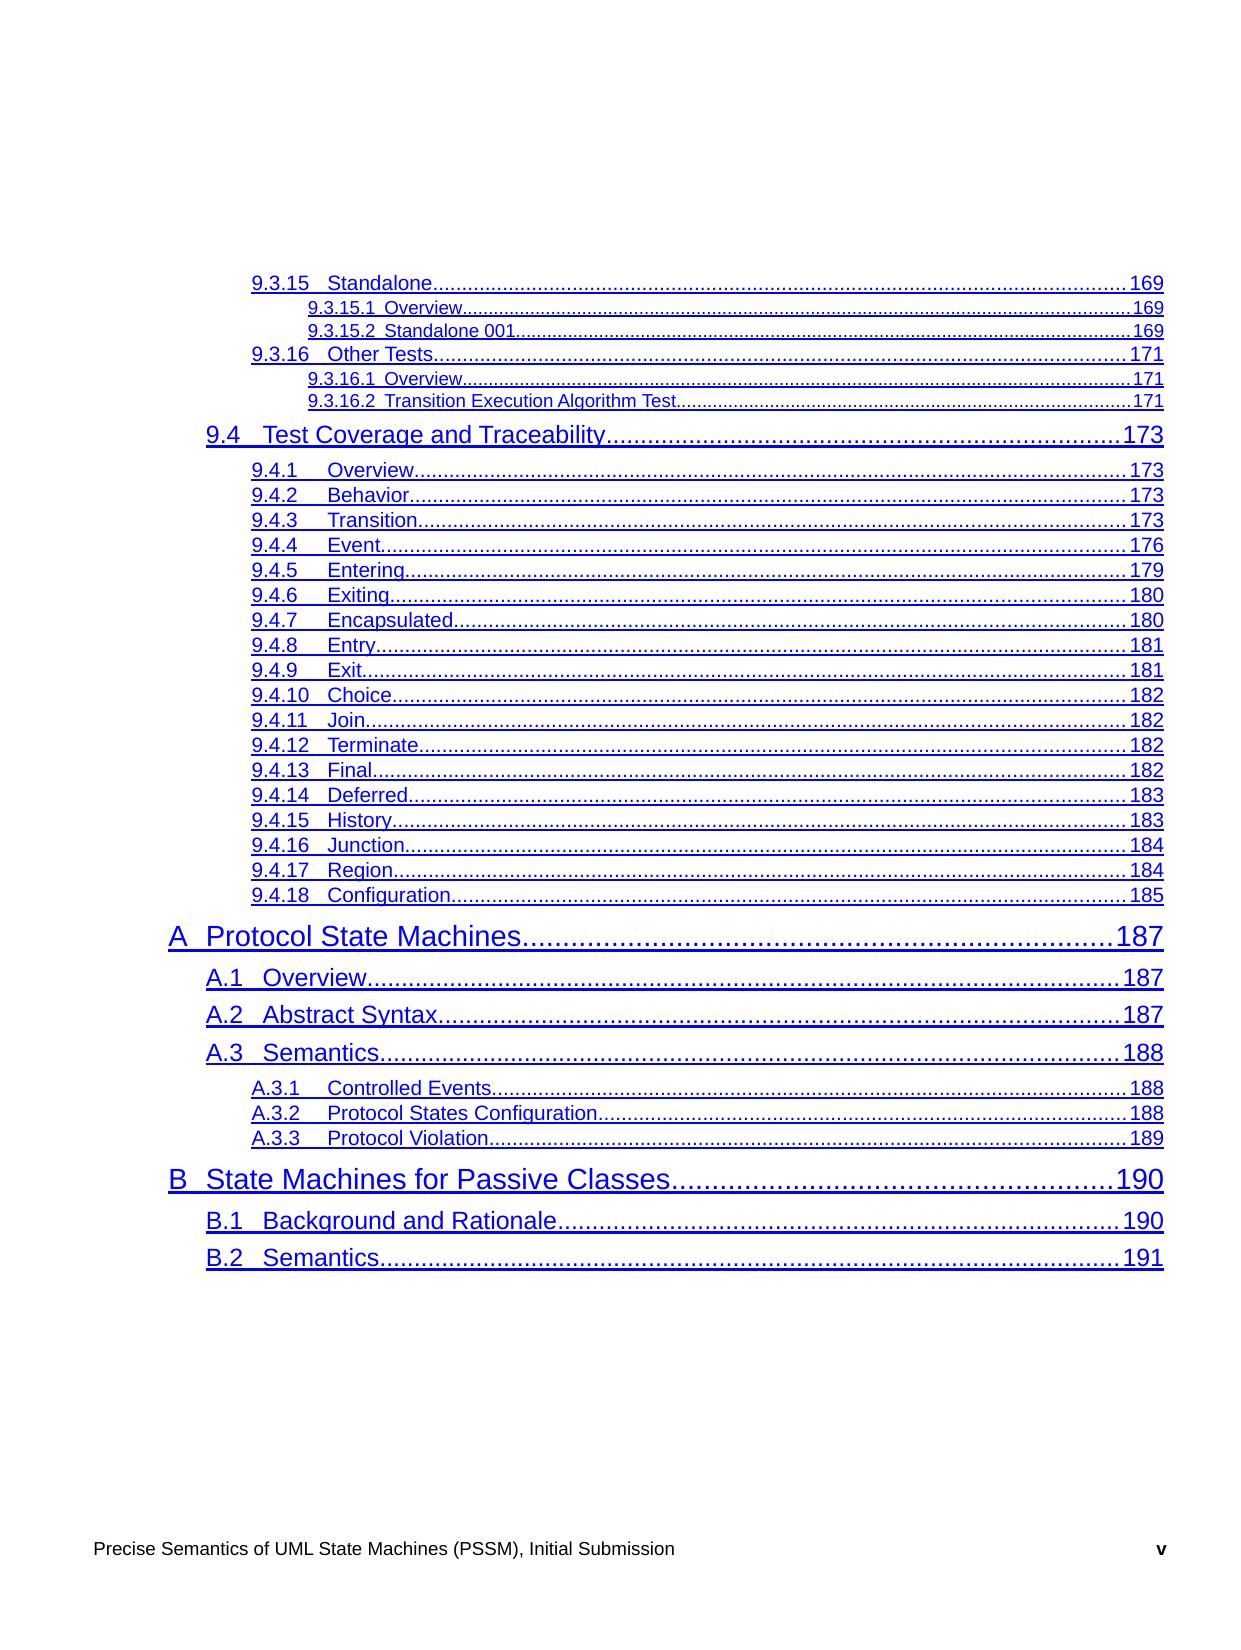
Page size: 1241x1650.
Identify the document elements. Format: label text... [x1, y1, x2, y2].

text A.1 Overview 187 [206, 963, 1164, 988]
text 9.4.11 Join 182 [251, 707, 1164, 729]
text A.2 Abstract Syntax 187 [206, 1001, 1164, 1025]
text B State Machines for Passive Classes 190 [168, 1160, 1164, 1191]
text 9.4.3 Transition 173 [251, 507, 1164, 529]
text 9.4.13 Final 182 [251, 757, 1164, 779]
text 9.3.16 Other Tests 171 [251, 341, 1164, 363]
text A.3.1 Controlled Events 188 [251, 1075, 1164, 1097]
text 9.4.17 Region 184 [251, 857, 1164, 879]
text 9.4.8 Entry 181 [251, 632, 1164, 654]
text 9.4.5 Entering 179 [251, 557, 1164, 579]
text A.3 Semantics 188 [206, 1038, 1164, 1063]
text 9.3.15.2 Standalone 001 169 [308, 318, 1164, 338]
text 9.4.9 Exit 181 [251, 657, 1164, 679]
text 9.4.14 Deferred 183 [251, 782, 1164, 804]
text 9.3.16.2 Transition Execution Algorithm Test 171 [308, 389, 1164, 409]
text A Protocol State Machines 187 [168, 918, 1164, 949]
text 9.3.15.1 Overview 169 [308, 295, 1164, 315]
text 9.3.16.1 Overview 171 [308, 366, 1164, 386]
text 9.4.6 Exiting 180 [251, 582, 1164, 604]
text 9.4.15 History 183 [251, 807, 1164, 829]
text 9.3.15 Standalone 169 [251, 270, 1164, 292]
text 9.4.2 Behavior 173 [251, 482, 1164, 504]
text 9.4.10 Choice 182 [251, 682, 1164, 704]
text A.3.2 Protocol States Configuration 188 [251, 1100, 1164, 1122]
text 9.4.4 Event 176 [251, 532, 1164, 554]
text 9.4.1 Overview 173 [251, 457, 1164, 479]
text 9.4.18 Configuration 185 [251, 882, 1164, 904]
text 9.4.16 Junction 184 [251, 832, 1164, 854]
text 9.4.7 Encapsulated 180 [251, 607, 1164, 629]
text A.3.3 Protocol Violation 189 [251, 1125, 1164, 1147]
text B.2 Semantics 191 [206, 1243, 1164, 1268]
text 9.4.12 Terminate 182 [251, 732, 1164, 754]
text 9.4 Test Coverage and Traceability 173 [206, 420, 1164, 445]
text B.1 Background and Rationale 190 [206, 1206, 1164, 1231]
